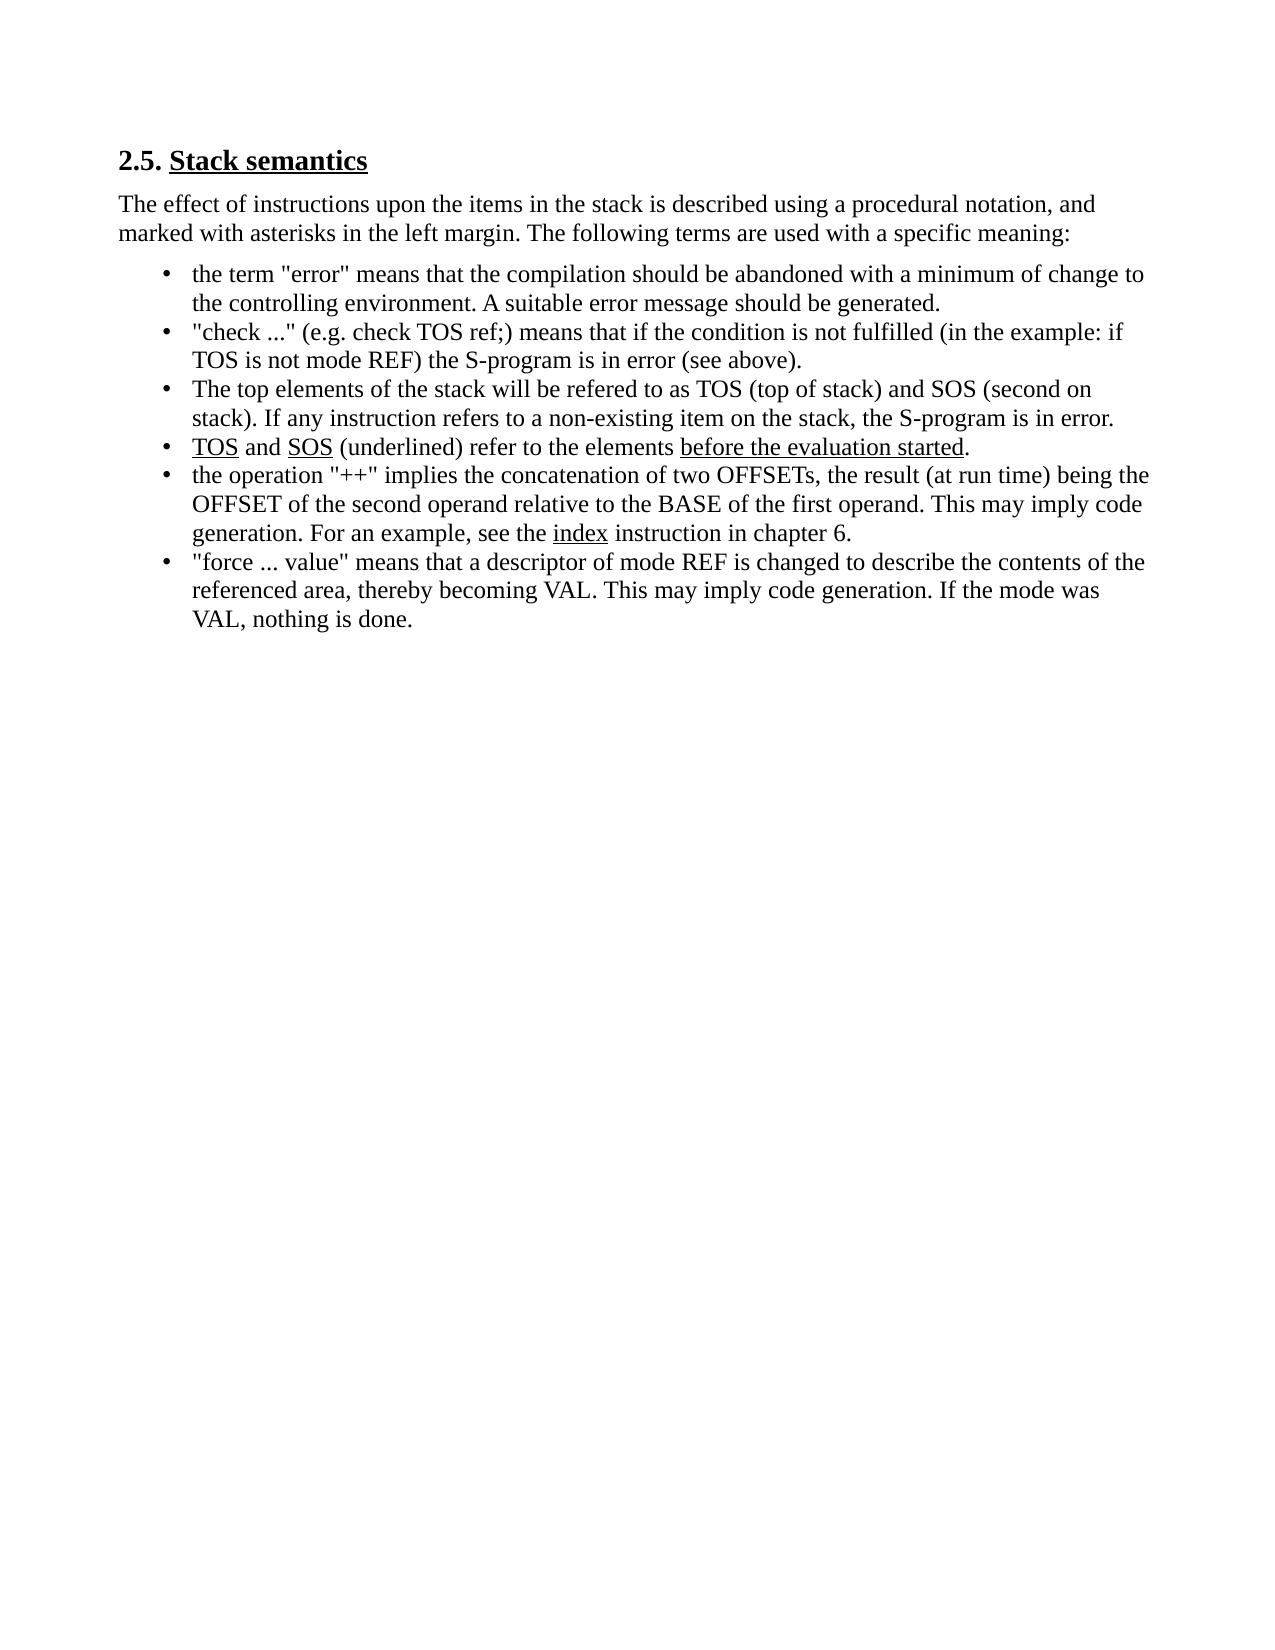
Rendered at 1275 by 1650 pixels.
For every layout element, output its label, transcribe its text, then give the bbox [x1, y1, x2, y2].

subtitle 2.5. Stack semantics [118, 143, 1157, 177]
list "force ... value" means that a descriptor of mode REF is changed to describe the contents of the referenced area, thereby becoming VAL. This may imply code generation. If the mode was VAL, nothing is done. [162, 547, 1157, 633]
list The top elements of the stack will be refered to as TOS (top of stack) and SOS (second on stack). If any instruction refers to a non-existing item on the stack, the S-program is in error. [162, 374, 1157, 432]
list the operation "++" implies the concatenation of two OFFSETs, the result (at run time) being the OFFSET of the second operand relative to the BASE of the first operand. This may imply code generation. For an example, see the index instruction in chapter 6. [162, 460, 1157, 547]
list TOS and SOS (underlined) refer to the elements before the evaluation started. [162, 432, 1157, 460]
list "check ..." (e.g. check TOS ref;) means that if the condition is not fulfilled (in the example: if TOS is not mode REF) the S-program is in error (see above). [162, 317, 1157, 374]
list the term "error" means that the compilation should be abandoned with a minimum of change to the controlling environment. A suitable error message should be generated. [162, 259, 1157, 317]
text The effect of instructions upon the items in the stack is described using a procedural notation, and marked with asterisks in the left margin. The following terms are used with a specific meaning: [118, 189, 1157, 247]
